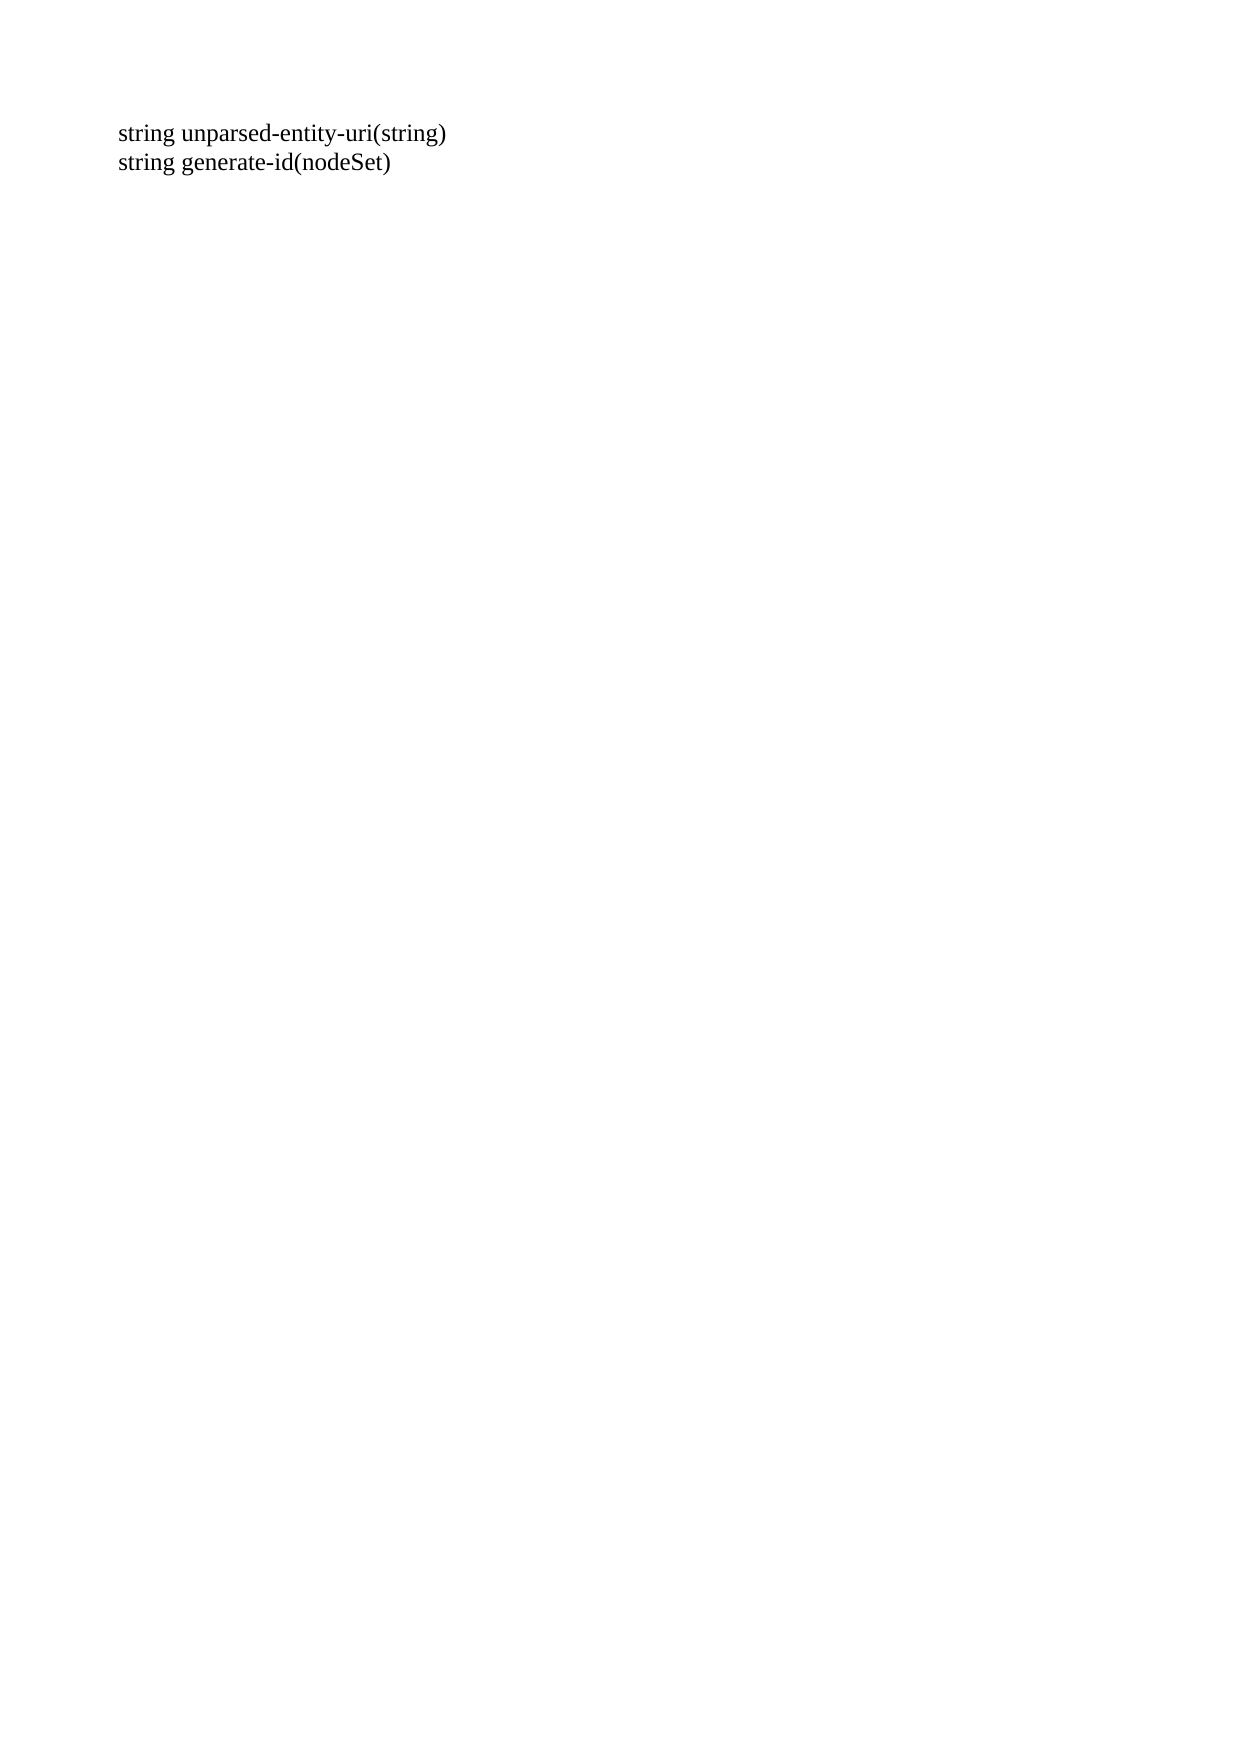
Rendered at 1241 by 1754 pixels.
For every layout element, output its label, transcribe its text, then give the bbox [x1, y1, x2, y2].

text string unparsed-entity-uri(string) [118, 118, 1122, 147]
text string generate-id(nodeSet) [118, 147, 1122, 176]
